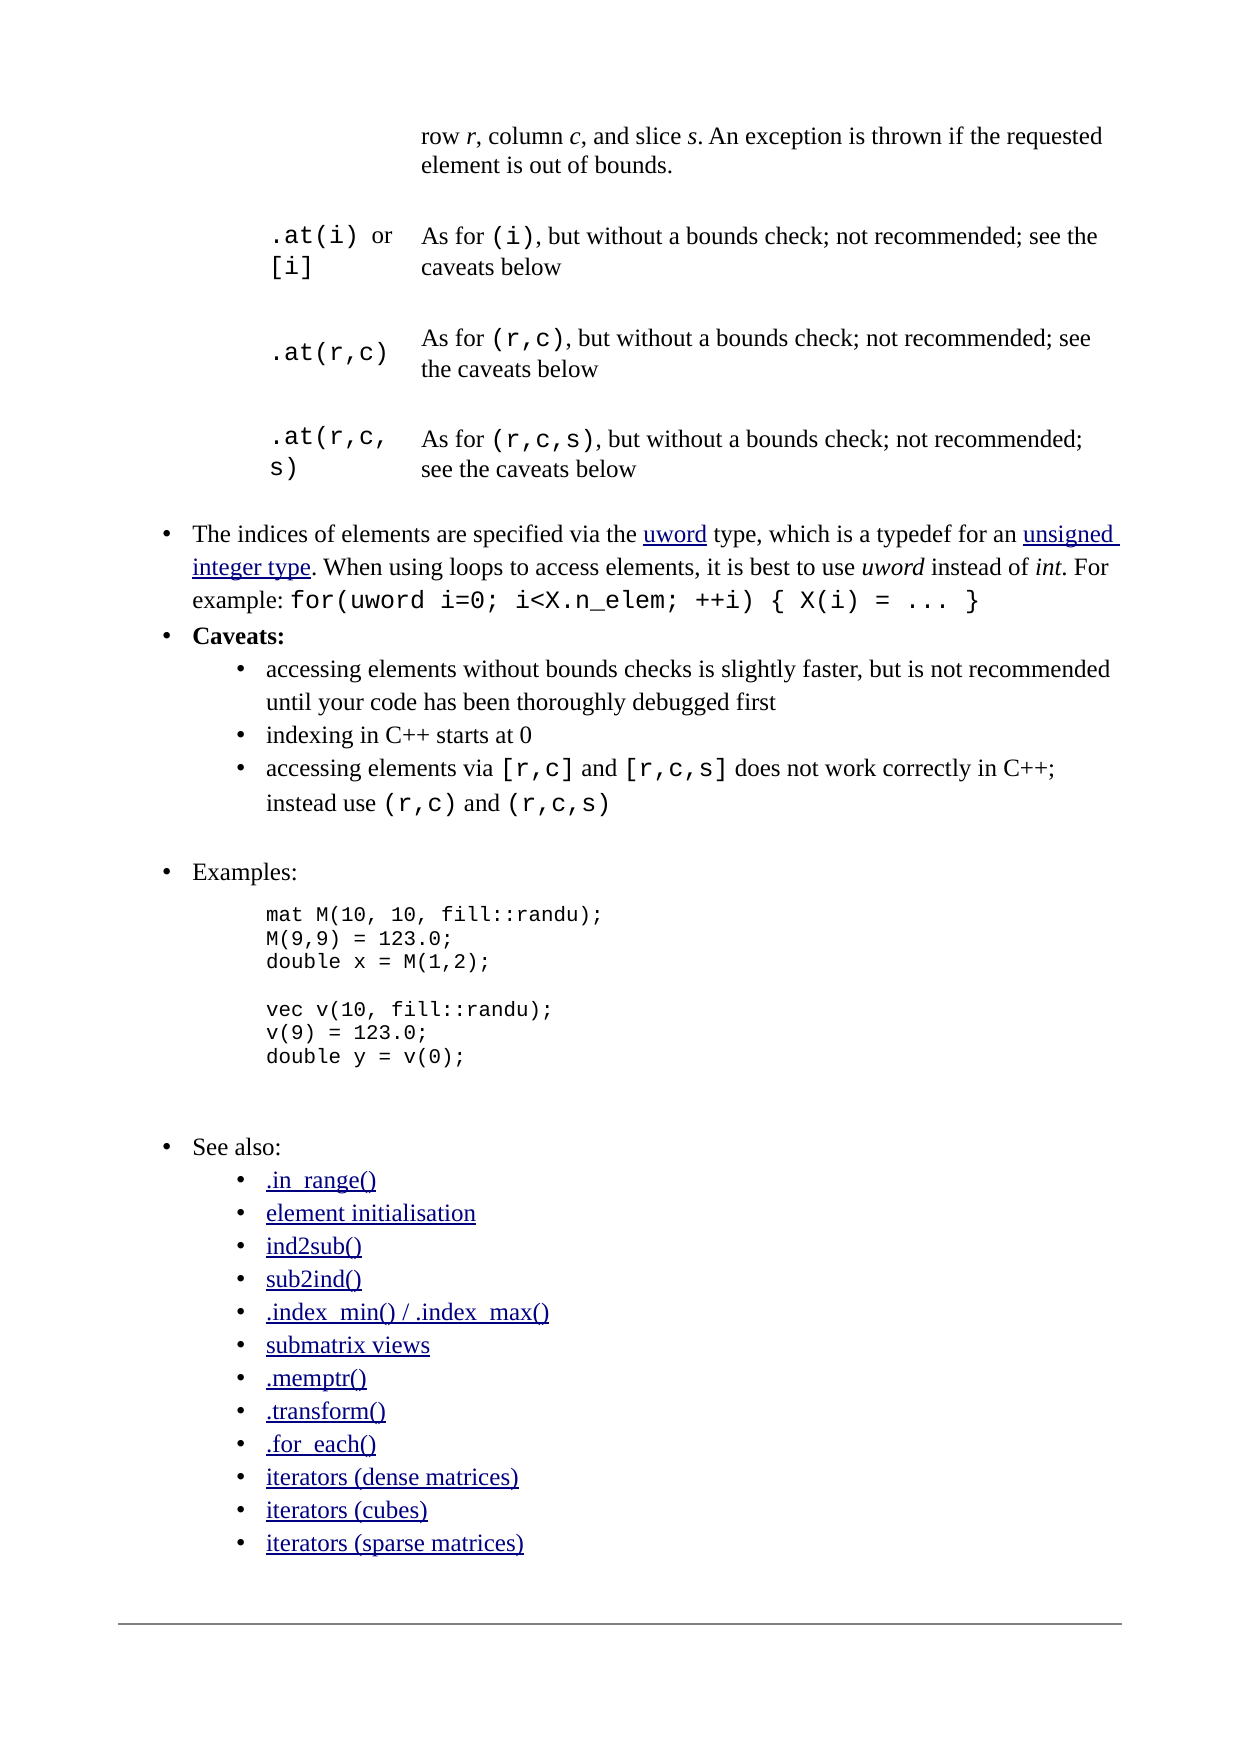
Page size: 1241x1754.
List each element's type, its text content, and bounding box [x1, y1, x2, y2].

list mat M(10, 10, fill::randu); [236, 904, 1122, 928]
table_cell .at(i) or [i] [266, 217, 402, 285]
table_cell [1107, 421, 1122, 486]
table_cell [402, 421, 418, 486]
list .memptr() [236, 1363, 1122, 1392]
list vec v(10, fill::randu); [236, 999, 1122, 1022]
table_cell [1107, 285, 1122, 320]
list .transform() [236, 1396, 1122, 1425]
table_cell [402, 217, 418, 285]
table_cell [266, 386, 402, 421]
list double y = v(0); [236, 1046, 1122, 1070]
list The indices of elements are specified via the uword type, which is a typedef for an unsigned integer type. When using loops to access elements, it is best to use uword instead of int. For example: for(uword i=0; i<X.n_elem; ++i) { X(i) = ... } [162, 519, 1122, 616]
list element initialisation [236, 1198, 1122, 1227]
table_cell [418, 285, 1107, 320]
table_cell .at(r,c) [266, 320, 402, 386]
table_cell [1107, 320, 1122, 386]
list double x = M(1,2); [236, 951, 1122, 975]
list submatrix views [236, 1330, 1122, 1359]
table_cell [266, 182, 402, 217]
table_cell row r, column c, and slice s. An exception is thrown if the requested element is out of bounds. [418, 118, 1107, 182]
table_cell [1107, 118, 1122, 182]
list ind2sub() [236, 1231, 1122, 1260]
table_cell [1107, 386, 1122, 421]
list v(9) = 123.0; [236, 1022, 1122, 1046]
table_cell As for (r,c), but without a bounds check; not recommended; see the caveats below [418, 320, 1107, 386]
table_cell [418, 182, 1107, 217]
table_cell [402, 182, 418, 217]
table_cell [1107, 182, 1122, 217]
list indexing in C++ starts at 0 [236, 720, 1122, 749]
table_cell [266, 118, 402, 182]
table_cell [1107, 217, 1122, 285]
list sub2ind() [236, 1264, 1122, 1293]
table_cell [418, 386, 1107, 421]
table_cell [402, 386, 418, 421]
list .in_range() [236, 1165, 1122, 1194]
list See also: [162, 1132, 1122, 1161]
list M(9,9) = 123.0; [236, 928, 1122, 951]
list iterators (sparse matrices) [236, 1528, 1122, 1557]
table_cell [266, 285, 402, 320]
list iterators (dense matrices) [236, 1462, 1122, 1491]
table_cell [402, 285, 418, 320]
list .for_each() [236, 1429, 1122, 1458]
table_cell [402, 320, 418, 386]
list Examples: [162, 857, 1122, 885]
table_cell .at(r,c,s) [266, 421, 402, 486]
table_cell [402, 118, 418, 182]
list iterators (cubes) [236, 1495, 1122, 1524]
list accessing elements without bounds checks is slightly faster, but is not recommended until your code has been thoroughly debugged first [236, 654, 1122, 716]
list Caveats: [162, 621, 1122, 650]
list .index_min() / .index_max() [236, 1297, 1122, 1326]
table_cell As for (r,c,s), but without a bounds check; not recommended; see the caveats below [418, 421, 1107, 486]
table_cell As for (i), but without a bounds check; not recommended; see the caveats below [418, 217, 1107, 285]
list accessing elements via [r,c] and [r,c,s] does not work correctly in C++; instead use (r,c) and (r,c,s) [236, 753, 1122, 819]
